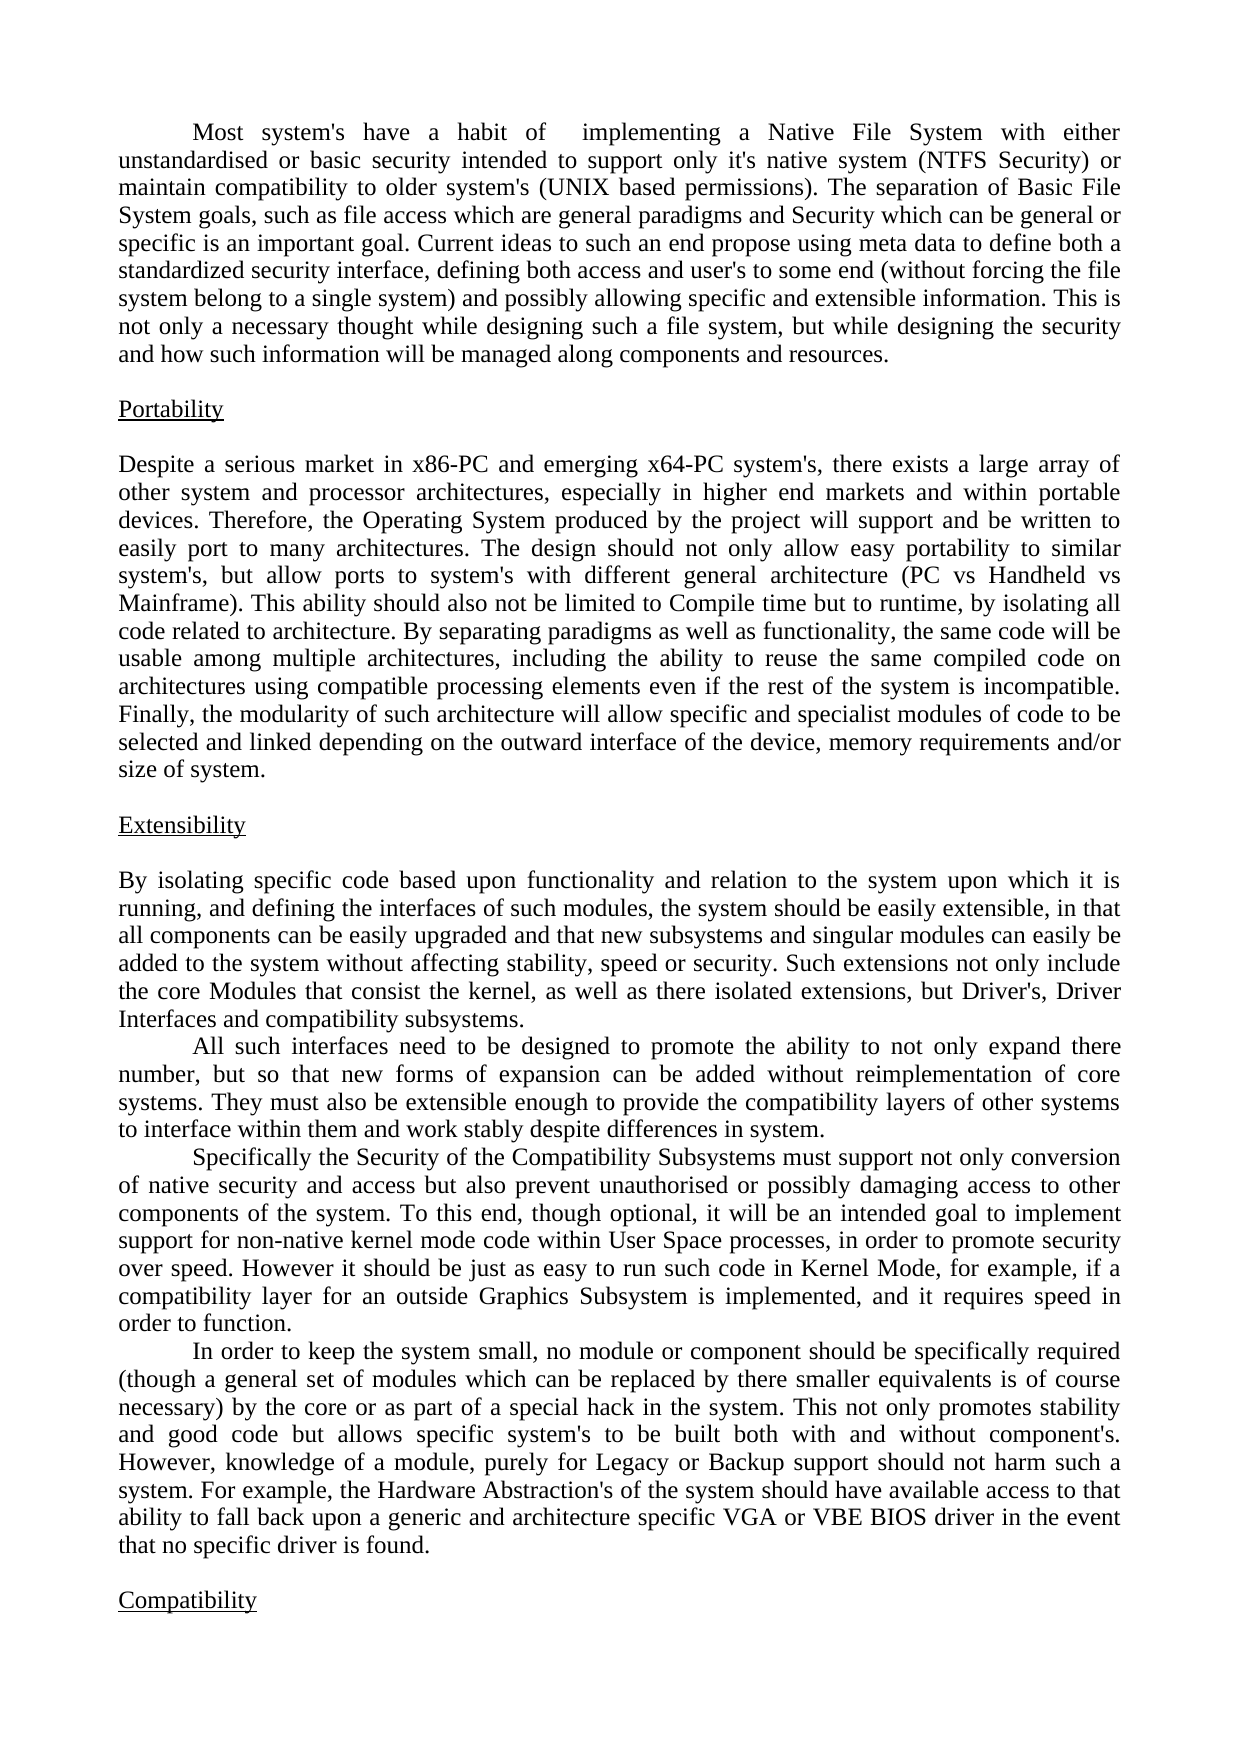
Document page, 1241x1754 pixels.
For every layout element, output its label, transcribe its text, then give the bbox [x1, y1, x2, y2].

text Extensibility [118, 811, 1122, 838]
text Most system's have a habit of implementing a Native File System with either unstandardised or basic security intended to support only it's native system (NTFS Security) or maintain compatibility to older system's (UNIX based permissions). The separation of Basic File System goals, such as file access which are general paradigms and Security which can be general or specific is an important goal. Current ideas to such an end propose using meta data to define both a standardized security interface, defining both access and user's to some end (without forcing the file system belong to a single system) and possibly allowing specific and extensible information. This is not only a necessary thought while designing such a file system, but while designing the security and how such information will be managed along components and resources. [118, 118, 1122, 367]
text Despite a serious market in x86-PC and emerging x64-PC system's, there exists a large array of other system and processor architectures, especially in higher end markets and within portable devices. Therefore, the Operating System produced by the project will support and be written to easily port to many architectures. The design should not only allow easy portability to similar system's, but allow ports to system's with different general architecture (PC vs Handheld vs Mainframe). This ability should also not be limited to Compile time but to runtime, by isolating all code related to architecture. By separating paradigms as well as functionality, the same code will be usable among multiple architectures, including the ability to reuse the same compiled code on architectures using compatible processing elements even if the rest of the system is incompatible. Finally, the modularity of such architecture will allow specific and specialist modules of code to be selected and linked depending on the outward interface of the device, memory requirements and/or size of system. [118, 451, 1122, 783]
text All such interfaces need to be designed to promote the ability to not only expand there number, but so that new forms of expansion can be added without reimplementation of core systems. They must also be extensible enough to provide the compatibility layers of other systems to interface within them and work stably despite differences in system. [118, 1032, 1122, 1143]
text Compatibility [118, 1587, 1122, 1614]
text Portability [118, 395, 1122, 423]
text By isolating specific code based upon functionality and relation to the system upon which it is running, and defining the interfaces of such modules, the system should be easily extensible, in that all components can be easily upgraded and that new subsystems and singular modules can easily be added to the system without affecting stability, speed or security. Such extensions not only include the core Modules that consist the kernel, as well as there isolated extensions, but Driver's, Driver Interfaces and compatibility subsystems. [118, 866, 1122, 1032]
text Specifically the Security of the Compatibility Subsystems must support not only conversion of native security and access but also prevent unauthorised or possibly damaging access to other components of the system. To this end, though optional, it will be an intended goal to implement support for non-native kernel mode code within User Space processes, in order to promote security over speed. However it should be just as easy to run such code in Kernel Mode, for example, if a compatibility layer for an outside Graphics Subsystem is implemented, and it requires speed in order to function. [118, 1143, 1122, 1337]
text In order to keep the system small, no module or component should be specifically required (though a general set of modules which can be replaced by there smaller equivalents is of course necessary) by the core or as part of a special hack in the system. This not only promotes stability and good code but allows specific system's to be built both with and without component's. However, knowledge of a module, purely for Legacy or Backup support should not harm such a system. For example, the Hardware Abstraction's of the system should have available access to that ability to fall back upon a generic and architecture specific VGA or VBE BIOS driver in the event that no specific driver is found. [118, 1337, 1122, 1559]
